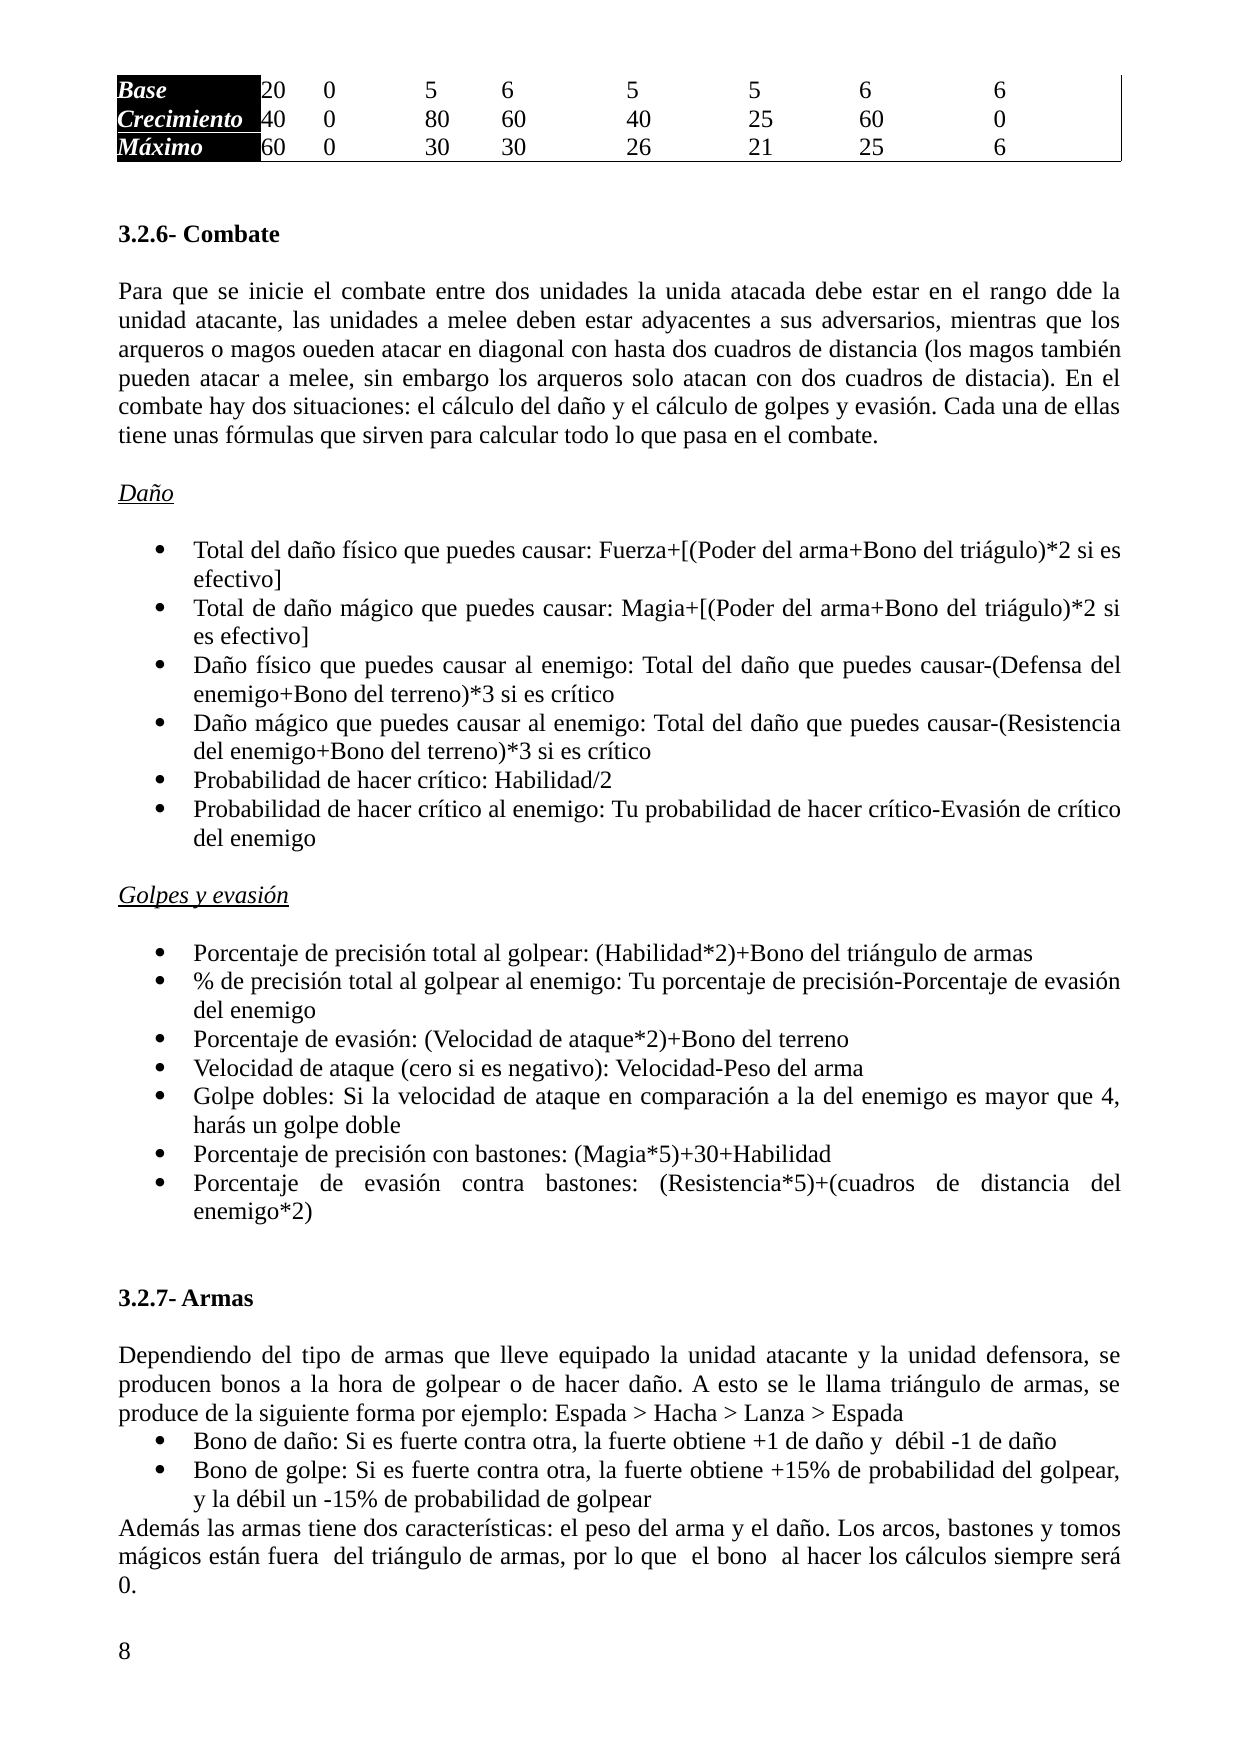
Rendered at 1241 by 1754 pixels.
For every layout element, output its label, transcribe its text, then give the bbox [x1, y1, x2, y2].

list Bono de daño: Si es fuerte contra otra, la fuerte obtiene +1 de daño y débil -1 de daño [156, 1426, 1122, 1455]
list Bono de golpe: Si es fuerte contra otra, la fuerte obtiene +15% de probabilidad del golpear, y la débil un -15% de probabilidad de golpear [156, 1455, 1122, 1513]
table_cell 25 [859, 133, 993, 161]
text Daño [118, 478, 1122, 506]
text 3.2.6- Combate [118, 219, 1122, 248]
table_cell 5 [748, 75, 859, 104]
table_cell 0 [323, 75, 424, 104]
table_cell 60 [261, 133, 323, 161]
table_cell Base [118, 75, 261, 104]
list Probabilidad de hacer crítico: Habilidad/2 [156, 765, 1122, 794]
table_cell 80 [425, 104, 501, 132]
text 3.2.7- Armas [118, 1283, 1122, 1311]
table_cell 30 [501, 133, 626, 161]
table_cell Máximo [118, 133, 261, 161]
list Daño mágico que puedes causar al enemigo: Total del daño que puedes causar-(Resistencia del enemigo+Bono del terreno)*3 si es crítico [156, 708, 1122, 765]
table_cell 0 [993, 104, 1121, 132]
list Porcentaje de evasión contra bastones: (Resistencia*5)+(cuadros de distancia del enemigo*2) [156, 1168, 1122, 1225]
list Total de daño mágico que puedes causar: Magia+[(Poder del arma+Bono del triágulo)*2 si es efectivo] [156, 593, 1122, 650]
table_cell 25 [748, 104, 859, 132]
list Golpe dobles: Si la velocidad de ataque en comparación a la del enemigo es mayor que 4, harás un golpe doble [156, 1081, 1122, 1139]
list Total del daño físico que puedes causar: Fuerza+[(Poder del arma+Bono del triágulo)*2 si es efectivo] [156, 535, 1122, 593]
table_cell 60 [859, 104, 993, 132]
list Porcentaje de evasión: (Velocidad de ataque*2)+Bono del terreno [156, 1024, 1122, 1053]
text Dependiendo del tipo de armas que lleve equipado la unidad atacante y la unidad defensora, se producen bonos a la hora de golpear o de hacer daño. A esto se le llama triángulo de armas, se produce de la siguiente forma por ejemplo: Espada > Hacha > Lanza > Espada [118, 1340, 1122, 1426]
list Daño físico que puedes causar al enemigo: Total del daño que puedes causar-(Defensa del enemigo+Bono del terreno)*3 si es crítico [156, 650, 1122, 708]
table_cell 0 [323, 104, 424, 132]
table_cell 40 [626, 104, 748, 132]
table_cell 30 [425, 133, 501, 161]
table_cell 6 [859, 75, 993, 104]
table_cell 21 [748, 133, 859, 161]
table_cell 5 [425, 75, 501, 104]
table_cell 6 [993, 75, 1121, 104]
table_cell Crecimiento [118, 104, 261, 132]
table_cell 6 [993, 133, 1121, 161]
text Para que se inicie el combate entre dos unidades la unida atacada debe estar en el rango dde la unidad atacante, las unidades a melee deben estar adyacentes a sus adversarios, mientras que los arqueros o magos oueden atacar en diagonal con hasta dos cuadros de distancia (los magos también pueden atacar a melee, sin embargo los arqueros solo atacan con dos cuadros de distacia). En el combate hay dos situaciones: el cálculo del daño y el cálculo de golpes y evasión. Cada una de ellas tiene unas fórmulas que sirven para calcular todo lo que pasa en el combate. [118, 276, 1122, 449]
text Golpes y evasión [118, 880, 1122, 909]
table_cell 60 [501, 104, 626, 132]
table_cell 40 [261, 104, 323, 132]
table_cell 20 [261, 75, 323, 104]
list % de precisión total al golpear al enemigo: Tu porcentaje de precisión-Porcentaje de evasión del enemigo [156, 966, 1122, 1024]
list Porcentaje de precisión con bastones: (Magia*5)+30+Habilidad [156, 1139, 1122, 1168]
table_cell 0 [323, 133, 424, 161]
list Velocidad de ataque (cero si es negativo): Velocidad-Peso del arma [156, 1053, 1122, 1081]
table_cell 5 [626, 75, 748, 104]
table_cell 6 [501, 75, 626, 104]
text Además las armas tiene dos características: el peso del arma y el daño. Los arcos, bastones y tomos mágicos están fuera del triángulo de armas, por lo que el bono al hacer los cálculos siempre será 0. [118, 1513, 1122, 1599]
list Porcentaje de precisión total al golpear: (Habilidad*2)+Bono del triángulo de armas [156, 938, 1122, 966]
table_cell 26 [626, 133, 748, 161]
list Probabilidad de hacer crítico al enemigo: Tu probabilidad de hacer crítico-Evasión de crítico del enemigo [156, 794, 1122, 851]
